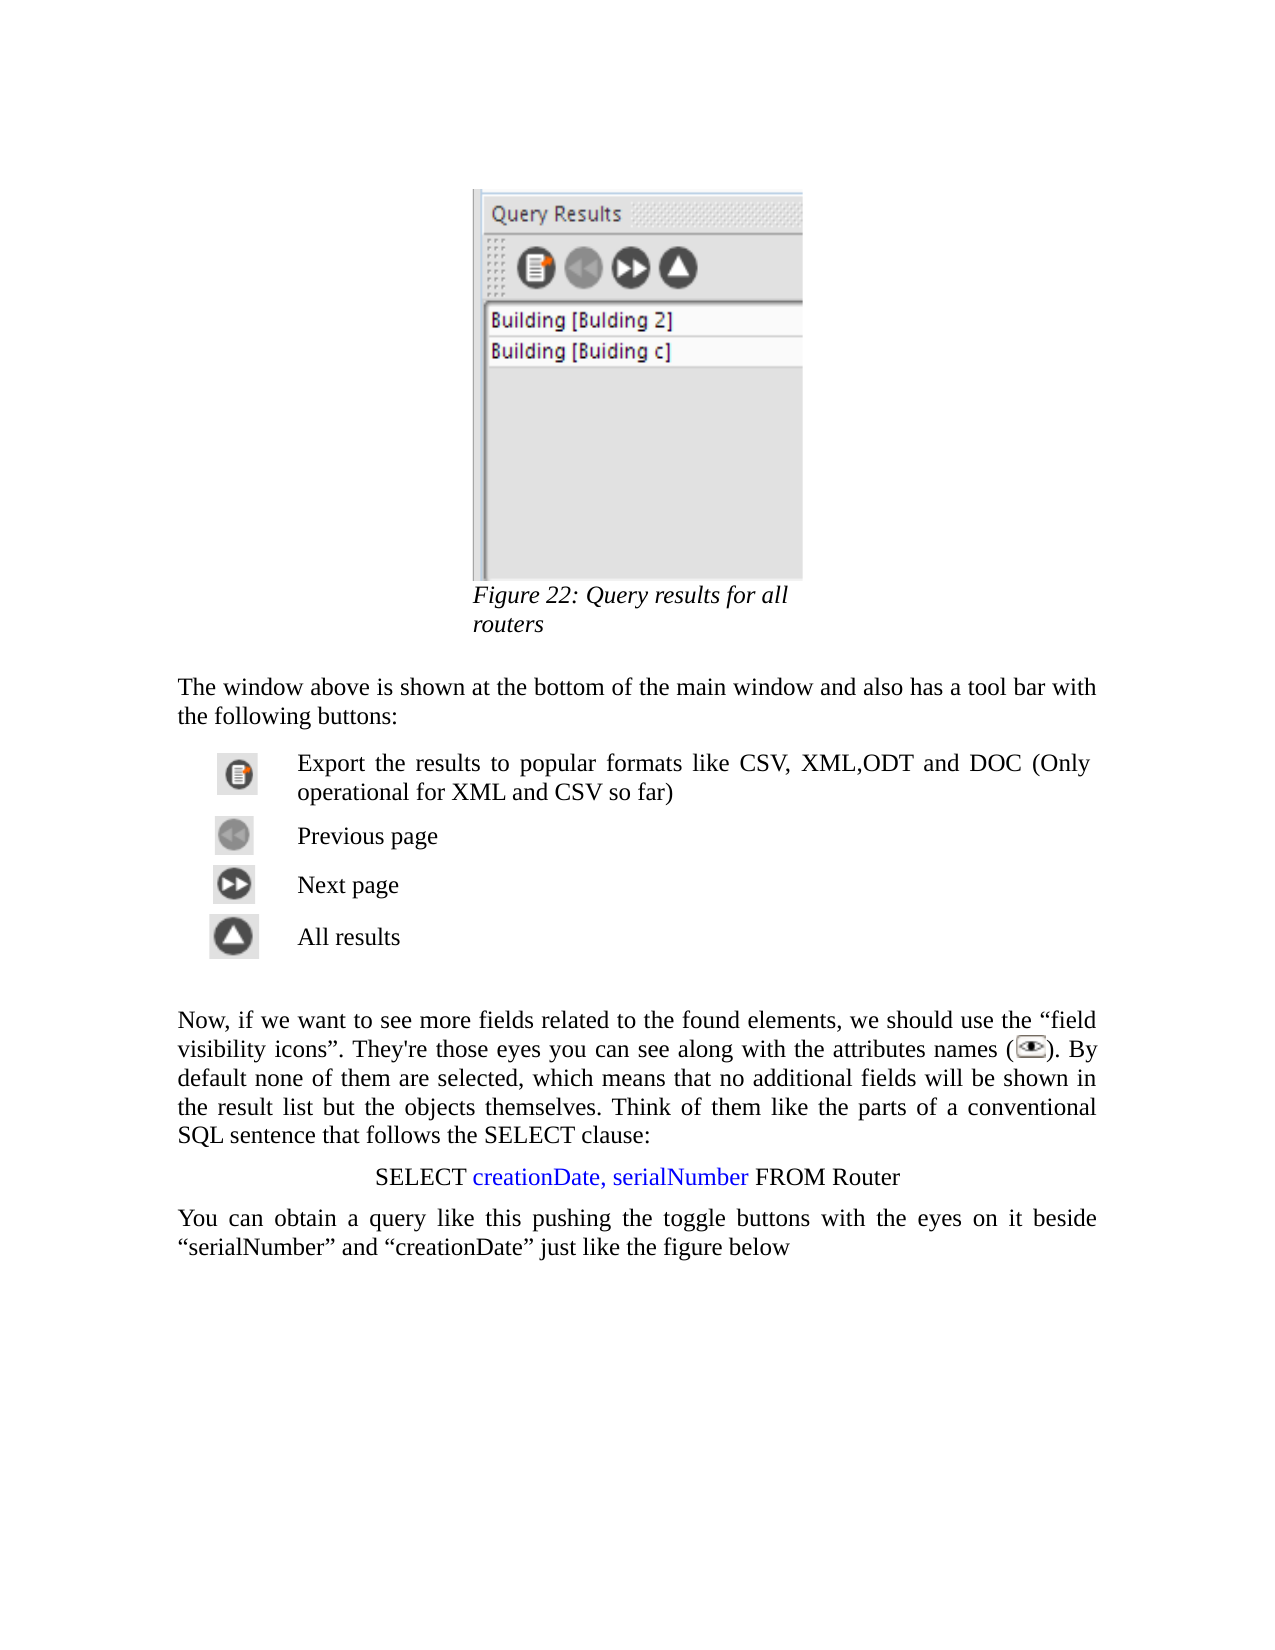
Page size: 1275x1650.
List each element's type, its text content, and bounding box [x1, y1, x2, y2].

table_header [177, 742, 291, 811]
picture [472, 189, 803, 581]
table_cell All results [291, 909, 1097, 964]
table_cell Next page [291, 860, 1097, 909]
picture [217, 753, 258, 795]
picture [213, 865, 256, 904]
table_cell Previous page [291, 811, 1097, 860]
text Now, if we want to see more fields related to the found elements, we should use the “field visibility icons”. They're those eyes you can see along with the attributes names (). By default none of them are selected, which means that no additional fields will be shown in the result list but the objects themselves. Think of them like the parts of a conventional SQL sentence that follows the SELECT clause: [177, 1006, 1098, 1149]
picture [1016, 1035, 1046, 1058]
table_cell [177, 909, 291, 964]
picture [214, 816, 254, 855]
table_header Export the results to popular formats like CSV, XML,ODT and DOC (Only operational for XML and CSV so far) [291, 742, 1097, 811]
text Figure 22: Query results for all routers [473, 581, 802, 638]
picture [209, 914, 260, 959]
text SELECT creationDate, serialNumber FROM Router [177, 1162, 1098, 1191]
text The window above is shown at the bottom of the main window and also has a tool bar with the following buttons: [177, 672, 1098, 730]
table_cell [177, 811, 291, 860]
text You can obtain a query like this pushing the toggle buttons with the eyes on it beside “serialNumber” and “creationDate” just like the figure below [177, 1203, 1098, 1261]
table_cell [177, 860, 291, 909]
